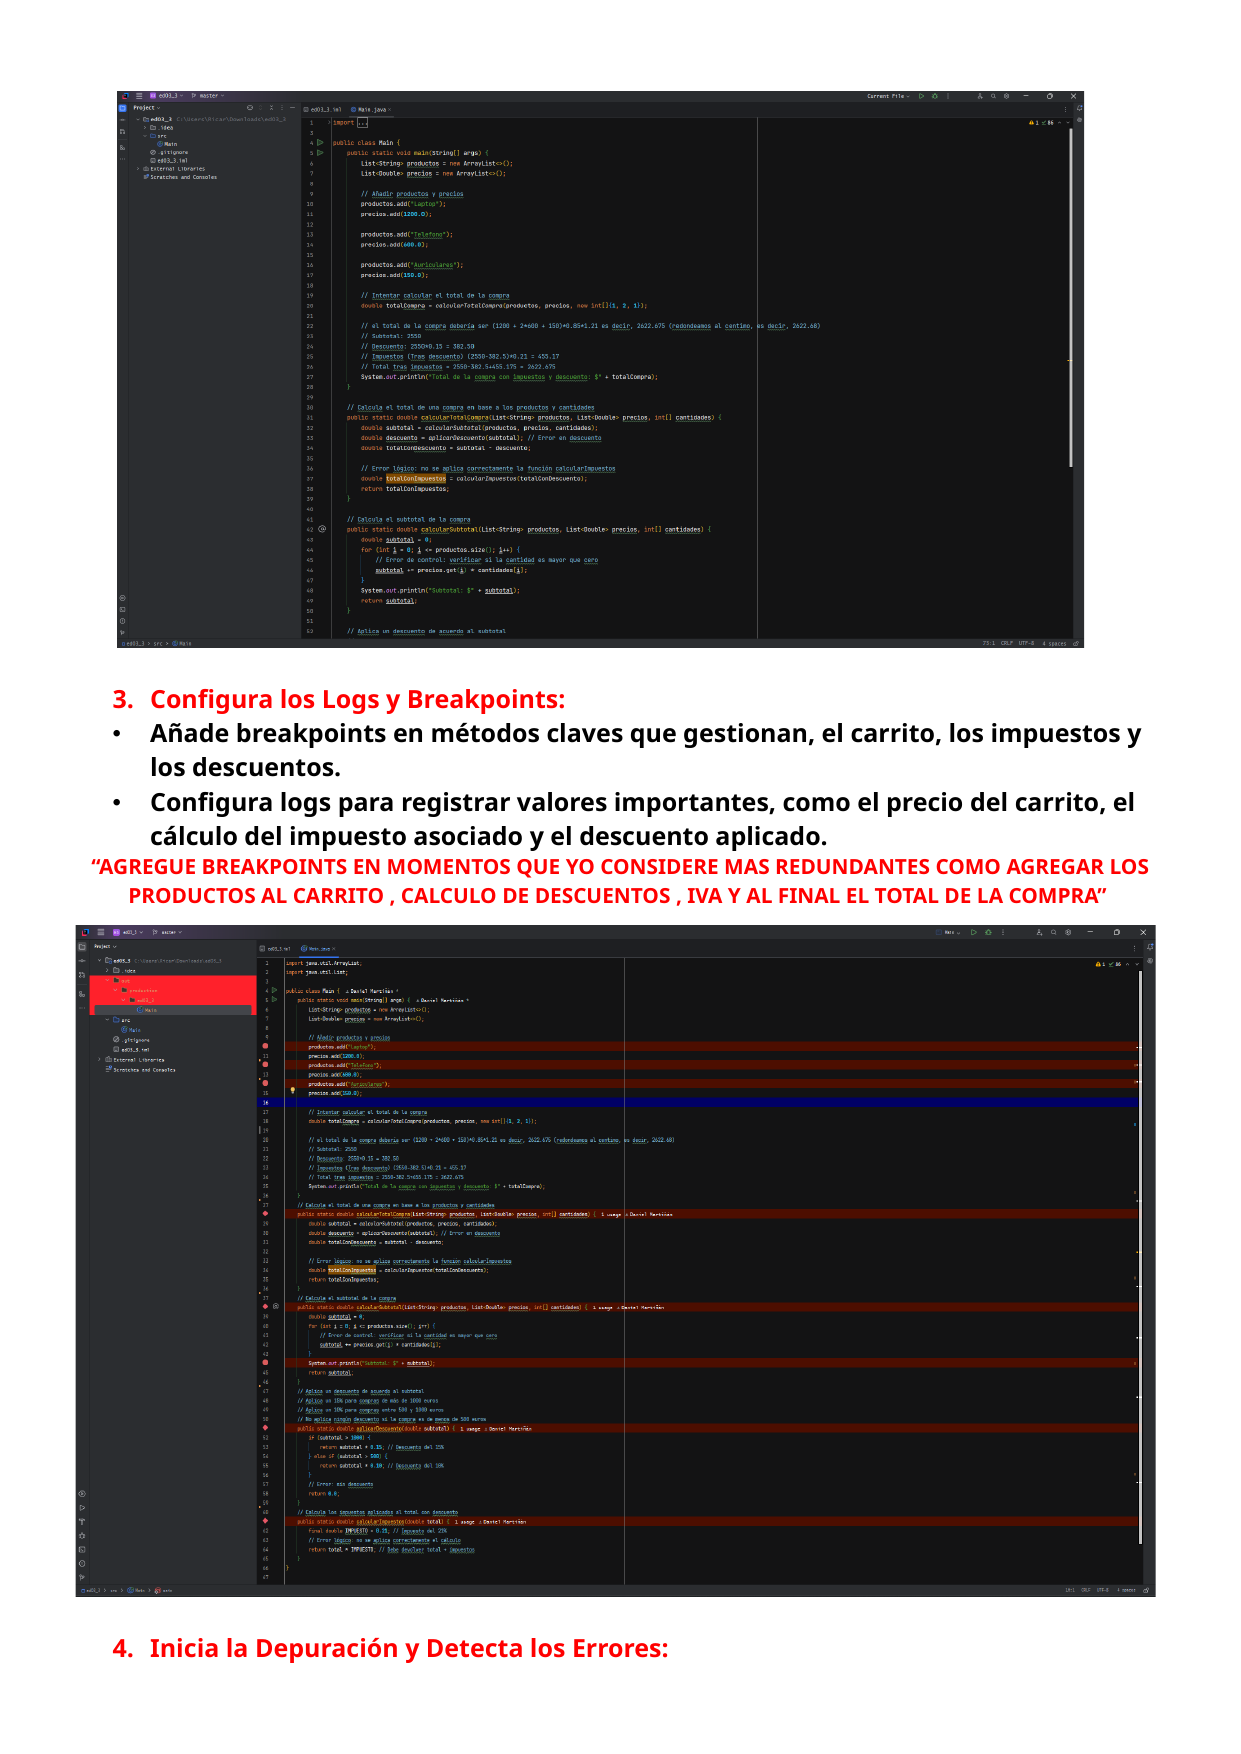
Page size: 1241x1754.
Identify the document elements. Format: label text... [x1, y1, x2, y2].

text “AGREGUE BREAKPOINTS EN MOMENTOS QUE YO CONSIDERE MAS REDUNDANTES COMO AGREGAR LOS PRODUCTOS AL CARRITO , CALCULO DE DESCUENTOS , IVA Y AL FINAL EL TOTAL DE LA COMPRA” [75, 852, 1165, 909]
picture [75, 925, 1156, 1597]
list Configura logs para registrar valores importantes, como el precio del carrito, el cálculo del impuesto asociado y el descuento aplicado. [112, 784, 1165, 852]
picture [117, 91, 1085, 648]
list Inicia la Depuración y Detecta los Errores: [112, 1630, 1165, 1664]
list Añade breakpoints en métodos claves que gestionan, el carrito, los impuestos y los descuentos. [112, 716, 1165, 784]
list Configura los Logs y Breakpoints: [112, 682, 1165, 716]
